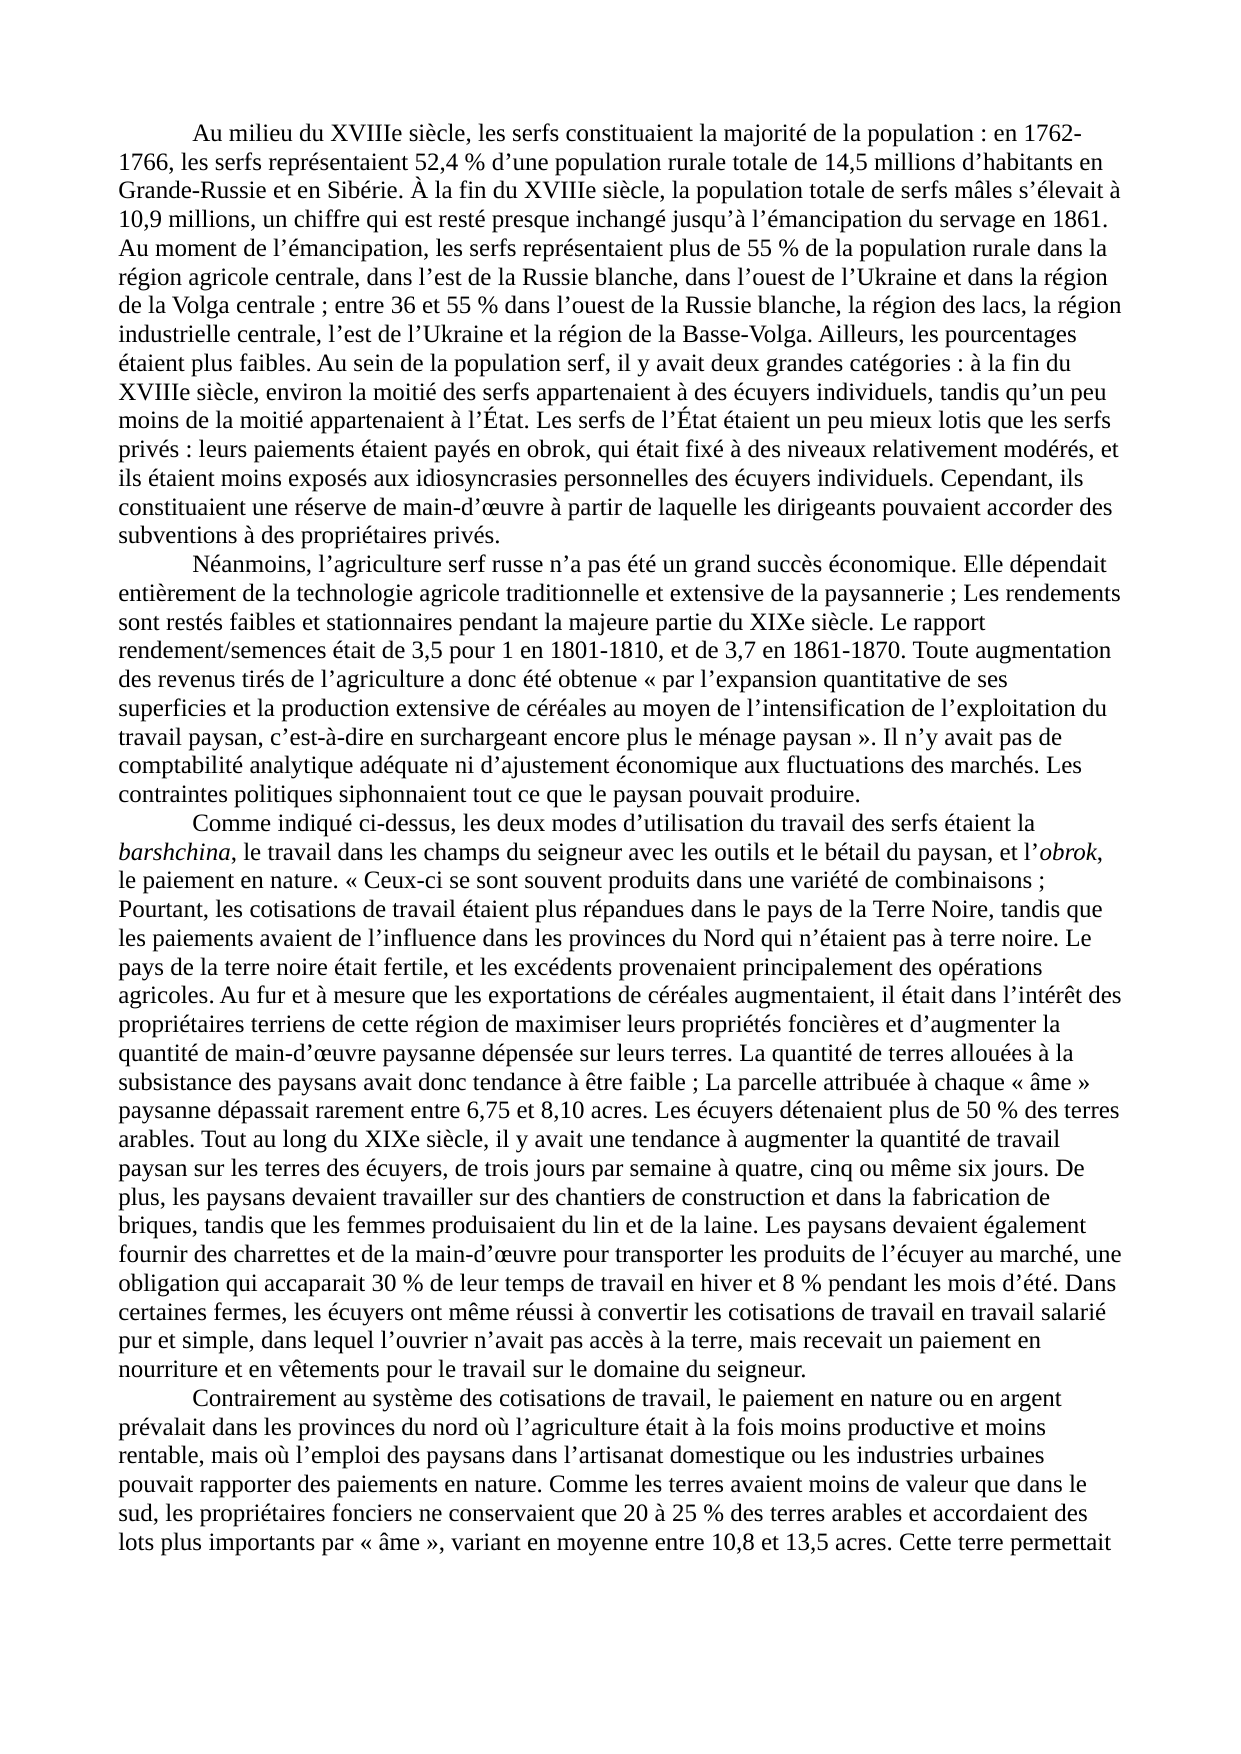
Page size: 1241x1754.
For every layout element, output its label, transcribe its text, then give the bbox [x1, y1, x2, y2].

text Néanmoins, l’agriculture serf russe n’a pas été un grand succès économique. Elle dépendait entièrement de la technologie agricole traditionnelle et extensive de la paysannerie ; Les rendements sont restés faibles et stationnaires pendant la majeure partie du XIXe siècle. Le rapport rendement/semences était de 3,5 pour 1 en 1801-1810, et de 3,7 en 1861-1870. Toute augmentation des revenus tirés de l’agriculture a donc été obtenue « par l’expansion quantitative de ses superficies et la production extensive de céréales au moyen de l’intensification de l’exploitation du travail paysan, c’est-à-dire en surchargeant encore plus le ménage paysan ». Il n’y avait pas de comptabilité analytique adéquate ni d’ajustement économique aux fluctuations des marchés. Les contraintes politiques siphonnaient tout ce que le paysan pouvait produire. [118, 549, 1122, 808]
text Contrairement au système des cotisations de travail, le paiement en nature ou en argent prévalait dans les provinces du nord où l’agriculture était à la fois moins productive et moins rentable, mais où l’emploi des paysans dans l’artisanat domestique ou les industries urbaines pouvait rapporter des paiements en nature. Comme les terres avaient moins de valeur que dans le sud, les propriétaires fonciers ne conservaient que 20 à 25 % des terres arables et accordaient des lots plus importants par « âme », variant en moyenne entre 10,8 et 13,5 acres. Cette terre permettait [118, 1383, 1122, 1556]
text Au milieu du XVIIIe siècle, les serfs constituaient la majorité de la population : en 1762-1766, les serfs représentaient 52,4 % d’une population rurale totale de 14,5 millions d’habitants en Grande-Russie et en Sibérie. À la fin du XVIIIe siècle, la population totale de serfs mâles s’élevait à 10,9 millions, un chiffre qui est resté presque inchangé jusqu’à l’émancipation du servage en 1861. Au moment de l’émancipation, les serfs représentaient plus de 55 % de la population rurale dans la région agricole centrale, dans l’est de la Russie blanche, dans l’ouest de l’Ukraine et dans la région de la Volga centrale ; entre 36 et 55 % dans l’ouest de la Russie blanche, la région des lacs, la région industrielle centrale, l’est de l’Ukraine et la région de la Basse-Volga. Ailleurs, les pourcentages étaient plus faibles. Au sein de la population serf, il y avait deux grandes catégories : à la fin du XVIIIe siècle, environ la moitié des serfs appartenaient à des écuyers individuels, tandis qu’un peu moins de la moitié appartenaient à l’État. Les serfs de l’État étaient un peu mieux lotis que les serfs privés : leurs paiements étaient payés en obrok, qui était fixé à des niveaux relativement modérés, et ils étaient moins exposés aux idiosyncrasies personnelles des écuyers individuels. Cependant, ils constituaient une réserve de main-d’œuvre à partir de laquelle les dirigeants pouvaient accorder des subventions à des propriétaires privés. [118, 118, 1122, 549]
text Comme indiqué ci-dessus, les deux modes d’utilisation du travail des serfs étaient la barshchina, le travail dans les champs du seigneur avec les outils et le bétail du paysan, et l’obrok, le paiement en nature. « Ceux-ci se sont souvent produits dans une variété de combinaisons ; Pourtant, les cotisations de travail étaient plus répandues dans le pays de la Terre Noire, tandis que les paiements avaient de l’influence dans les provinces du Nord qui n’étaient pas à terre noire. Le pays de la terre noire était fertile, et les excédents provenaient principalement des opérations agricoles. Au fur et à mesure que les exportations de céréales augmentaient, il était dans l’intérêt des propriétaires terriens de cette région de maximiser leurs propriétés foncières et d’augmenter la quantité de main-d’œuvre paysanne dépensée sur leurs terres. La quantité de terres allouées à la subsistance des paysans avait donc tendance à être faible ; La parcelle attribuée à chaque « âme » paysanne dépassait rarement entre 6,75 et 8,10 acres. Les écuyers détenaient plus de 50 % des terres arables. Tout au long du XIXe siècle, il y avait une tendance à augmenter la quantité de travail paysan sur les terres des écuyers, de trois jours par semaine à quatre, cinq ou même six jours. De plus, les paysans devaient travailler sur des chantiers de construction et dans la fabrication de briques, tandis que les femmes produisaient du lin et de la laine. Les paysans devaient également fournir des charrettes et de la main-d’œuvre pour transporter les produits de l’écuyer au marché, une obligation qui accaparait 30 % de leur temps de travail en hiver et 8 % pendant les mois d’été. Dans certaines fermes, les écuyers ont même réussi à convertir les cotisations de travail en travail salarié pur et simple, dans lequel l’ouvrier n’avait pas accès à la terre, mais recevait un paiement en nourriture et en vêtements pour le travail sur le domaine du seigneur. [118, 808, 1122, 1383]
